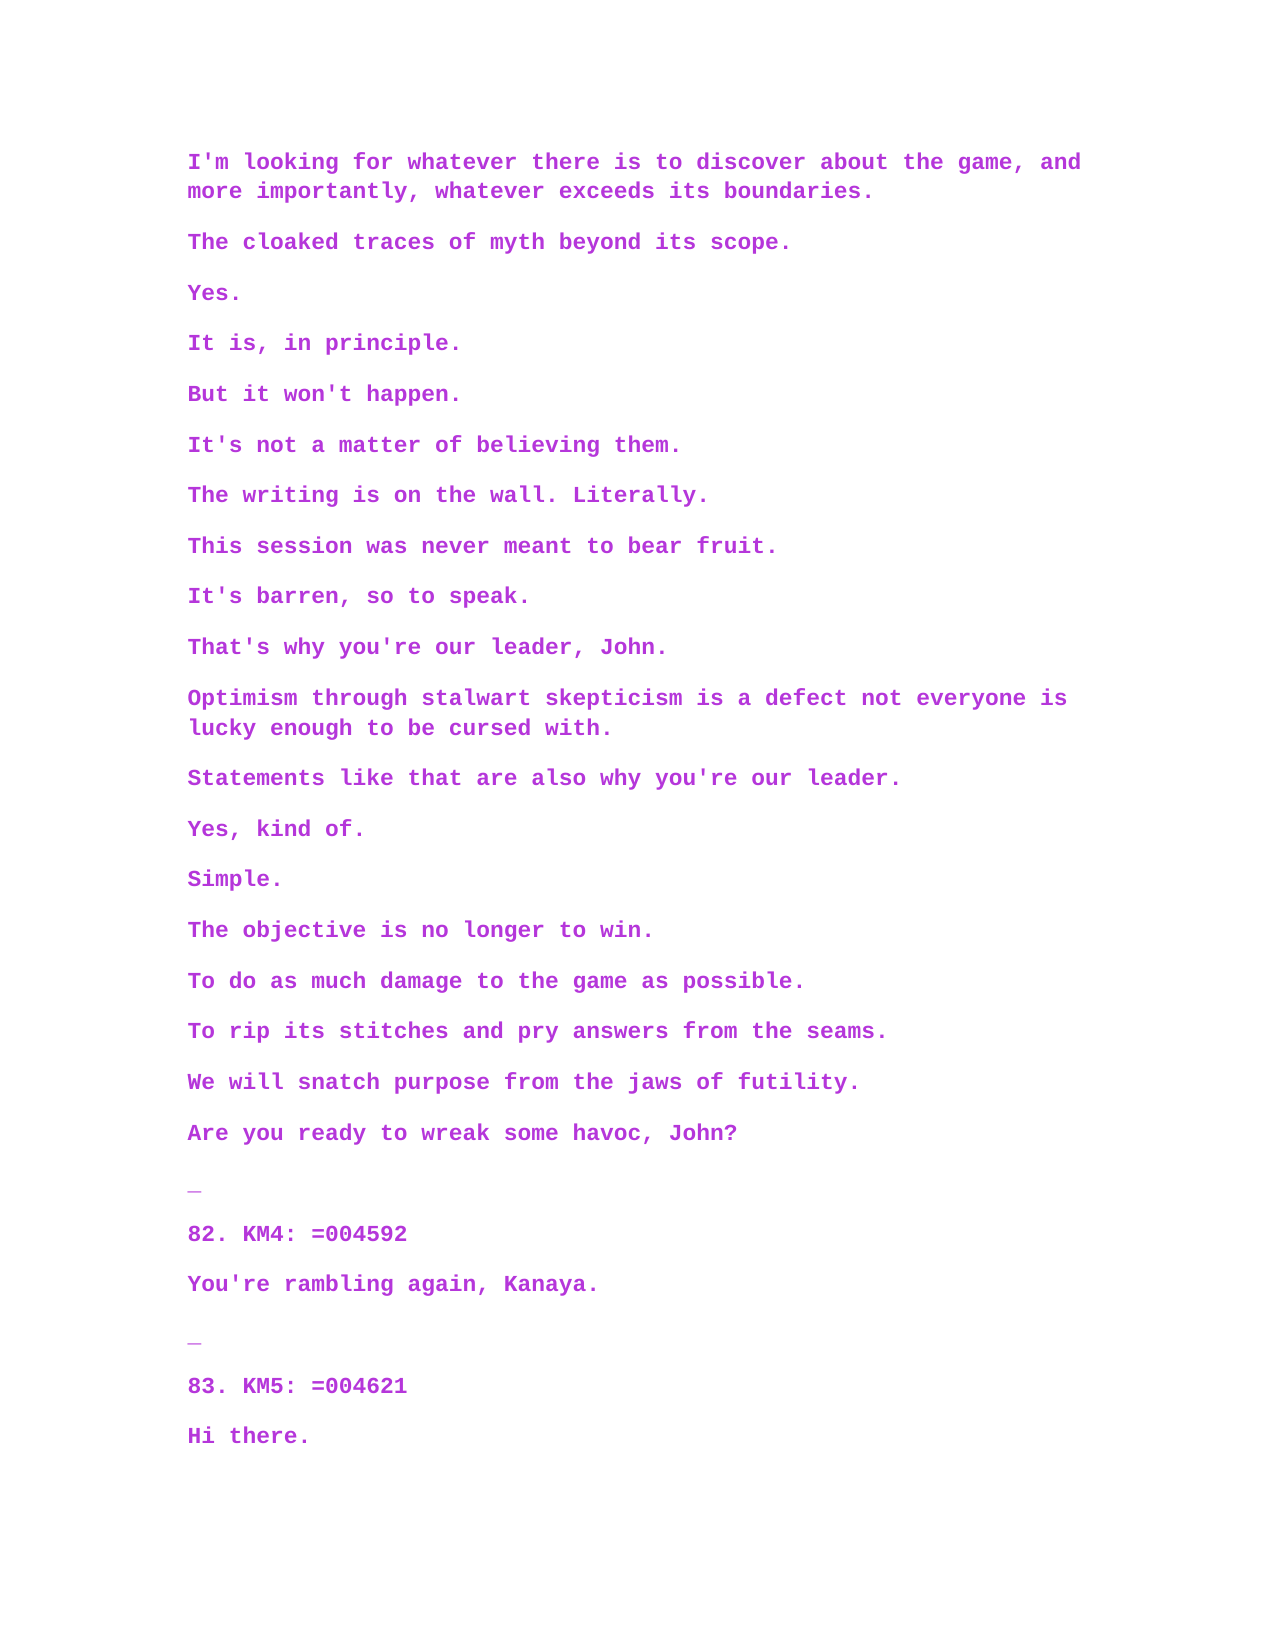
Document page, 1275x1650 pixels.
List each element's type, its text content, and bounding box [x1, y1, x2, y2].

text The writing is on the wall. Literally. [187, 483, 1087, 509]
text This session was never meant to bear fruit. [187, 534, 1087, 560]
text 82. KM4: =004592 [187, 1222, 1087, 1248]
text Simple. [187, 868, 1087, 894]
text But it won't happen. [187, 382, 1087, 408]
text It's not a matter of believing them. [187, 433, 1087, 459]
text Optimism through stalwart skepticism is a defect not everyone is lucky enough to be cursed with. [187, 686, 1087, 742]
text To rip its stitches and pry answers from the seams. [187, 1019, 1087, 1046]
text It's barren, so to speak. [187, 585, 1087, 611]
text Hi there. [187, 1424, 1087, 1451]
text 83. KM5: =004621 [187, 1374, 1087, 1400]
text It is, in principle. [187, 332, 1087, 358]
text You're rambling again, Kanaya. [187, 1273, 1087, 1299]
text I'm looking for whatever there is to discover about the game, and more importantly, whatever exceeds its boundaries. [187, 150, 1087, 206]
text The objective is no longer to win. [187, 918, 1087, 944]
text Yes. [187, 281, 1087, 307]
text _ [187, 1323, 1087, 1349]
text _ [187, 1171, 1087, 1197]
text The cloaked traces of myth beyond its scope. [187, 230, 1087, 256]
text Statements like that are also why you're our leader. [187, 766, 1087, 792]
text That's why you're our leader, John. [187, 635, 1087, 661]
text Yes, kind of. [187, 817, 1087, 843]
text To do as much damage to the game as possible. [187, 969, 1087, 995]
text We will snatch purpose from the jaws of futility. [187, 1070, 1087, 1096]
text Are you ready to wreak some havoc, John? [187, 1121, 1087, 1147]
